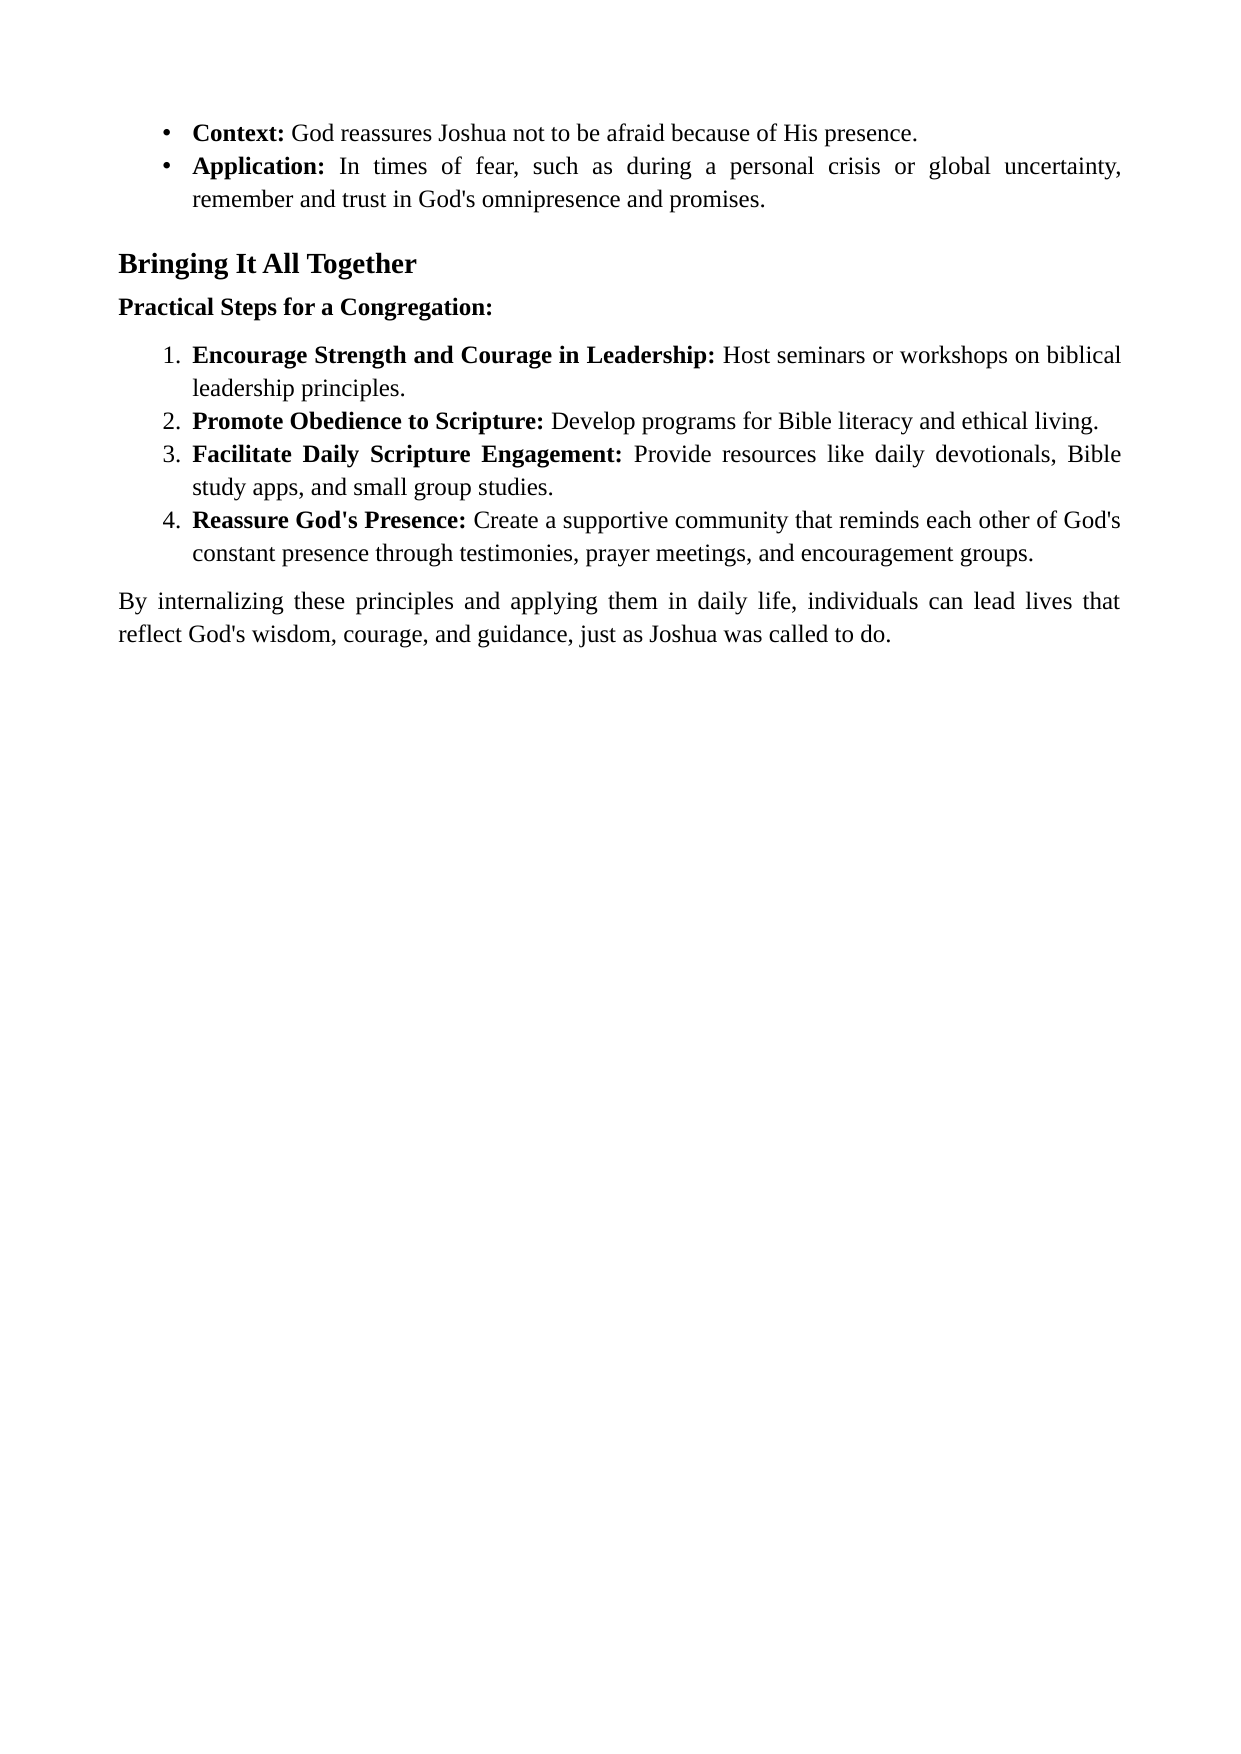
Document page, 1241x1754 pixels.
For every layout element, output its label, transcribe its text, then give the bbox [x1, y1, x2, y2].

list Context: God reassures Joshua not to be afraid because of His presence. [162, 118, 1122, 147]
text By internalizing these principles and applying them in daily life, individuals can lead lives that reflect God's wisdom, courage, and guidance, just as Joshua was called to do. [118, 586, 1122, 647]
list Application: In times of fear, such as during a personal crisis or global uncertainty, remember and trust in God's omnipresence and promises. [162, 151, 1122, 213]
list Promote Obedience to Scripture: Develop programs for Bible literacy and ethical living. [162, 406, 1122, 435]
list Reassure God's Presence: Create a supportive community that reminds each other of God's constant presence through testimonies, prayer meetings, and encouragement groups. [162, 505, 1122, 567]
subtitle Bringing It All Together [118, 246, 1122, 280]
text Practical Steps for a Congregation: [118, 292, 1122, 321]
list Encourage Strength and Courage in Leadership: Host seminars or workshops on biblical leadership principles. [162, 340, 1122, 402]
list Facilitate Daily Scripture Engagement: Provide resources like daily devotionals, Bible study apps, and small group studies. [162, 439, 1122, 501]
